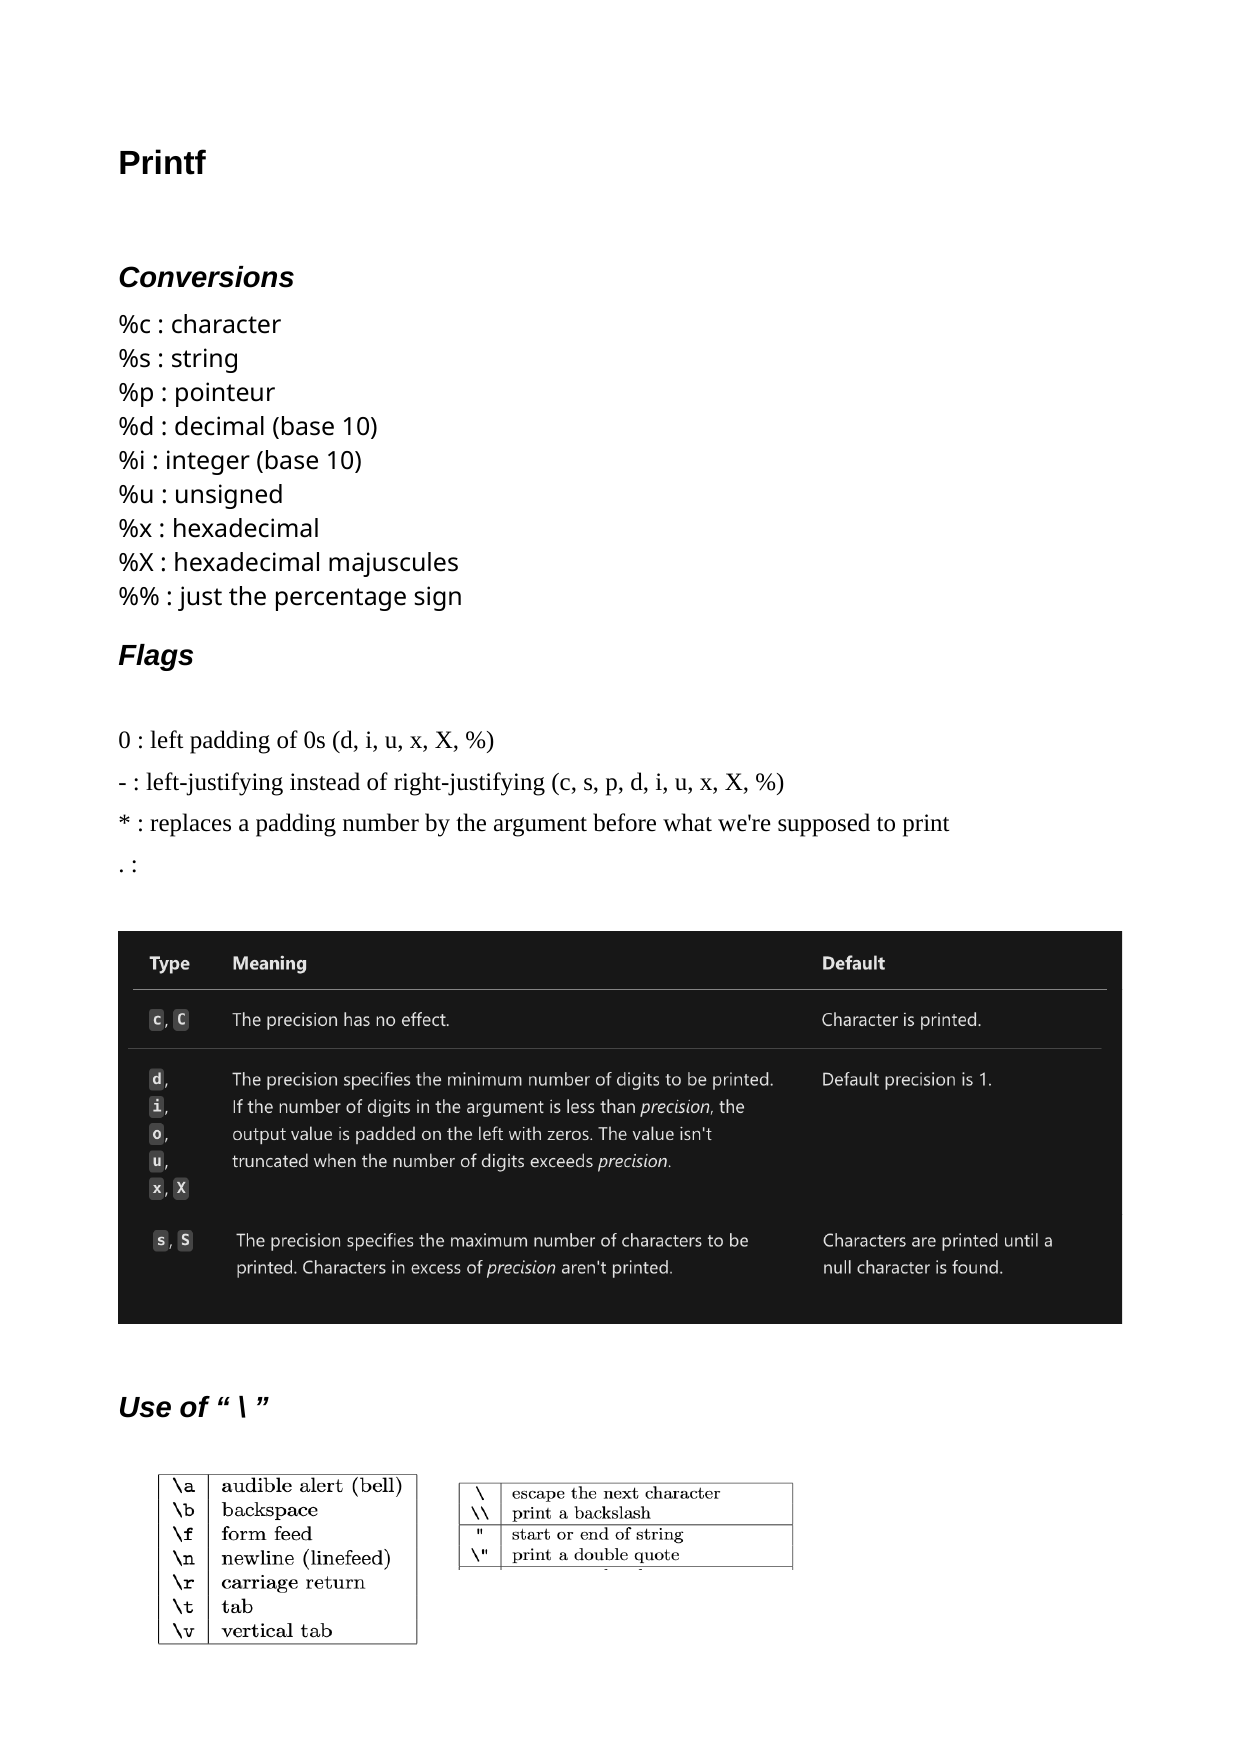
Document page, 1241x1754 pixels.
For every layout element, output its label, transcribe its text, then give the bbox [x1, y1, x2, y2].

text %x : hexadecimal [118, 511, 1122, 545]
text - : left-justifying instead of right-justifying (c, s, p, d, i, u, x, X, %) [118, 767, 1122, 795]
text %p : pointeur [118, 375, 1122, 409]
picture [142, 1462, 433, 1654]
picture [118, 931, 1123, 1324]
picture [451, 1475, 797, 1570]
text %s : string [118, 341, 1122, 375]
subtitle Use of “ \ ” [118, 1390, 1122, 1424]
subtitle Printf [118, 143, 1122, 182]
text 0 : left padding of 0s (d, i, u, x, X, %) [118, 725, 1122, 754]
subtitle Conversions [118, 261, 1122, 294]
text %% : just the percentage sign [118, 579, 1122, 613]
subtitle Flags [118, 638, 1122, 672]
text %u : unsigned [118, 477, 1122, 511]
text %d : decimal (base 10) [118, 409, 1122, 443]
text %c : character [118, 307, 1122, 341]
text * : replaces a padding number by the argument before what we're supposed to print [118, 808, 1122, 837]
text . : [118, 849, 1122, 878]
text %i : integer (base 10) [118, 443, 1122, 477]
text %X : hexadecimal majuscules [118, 545, 1122, 579]
